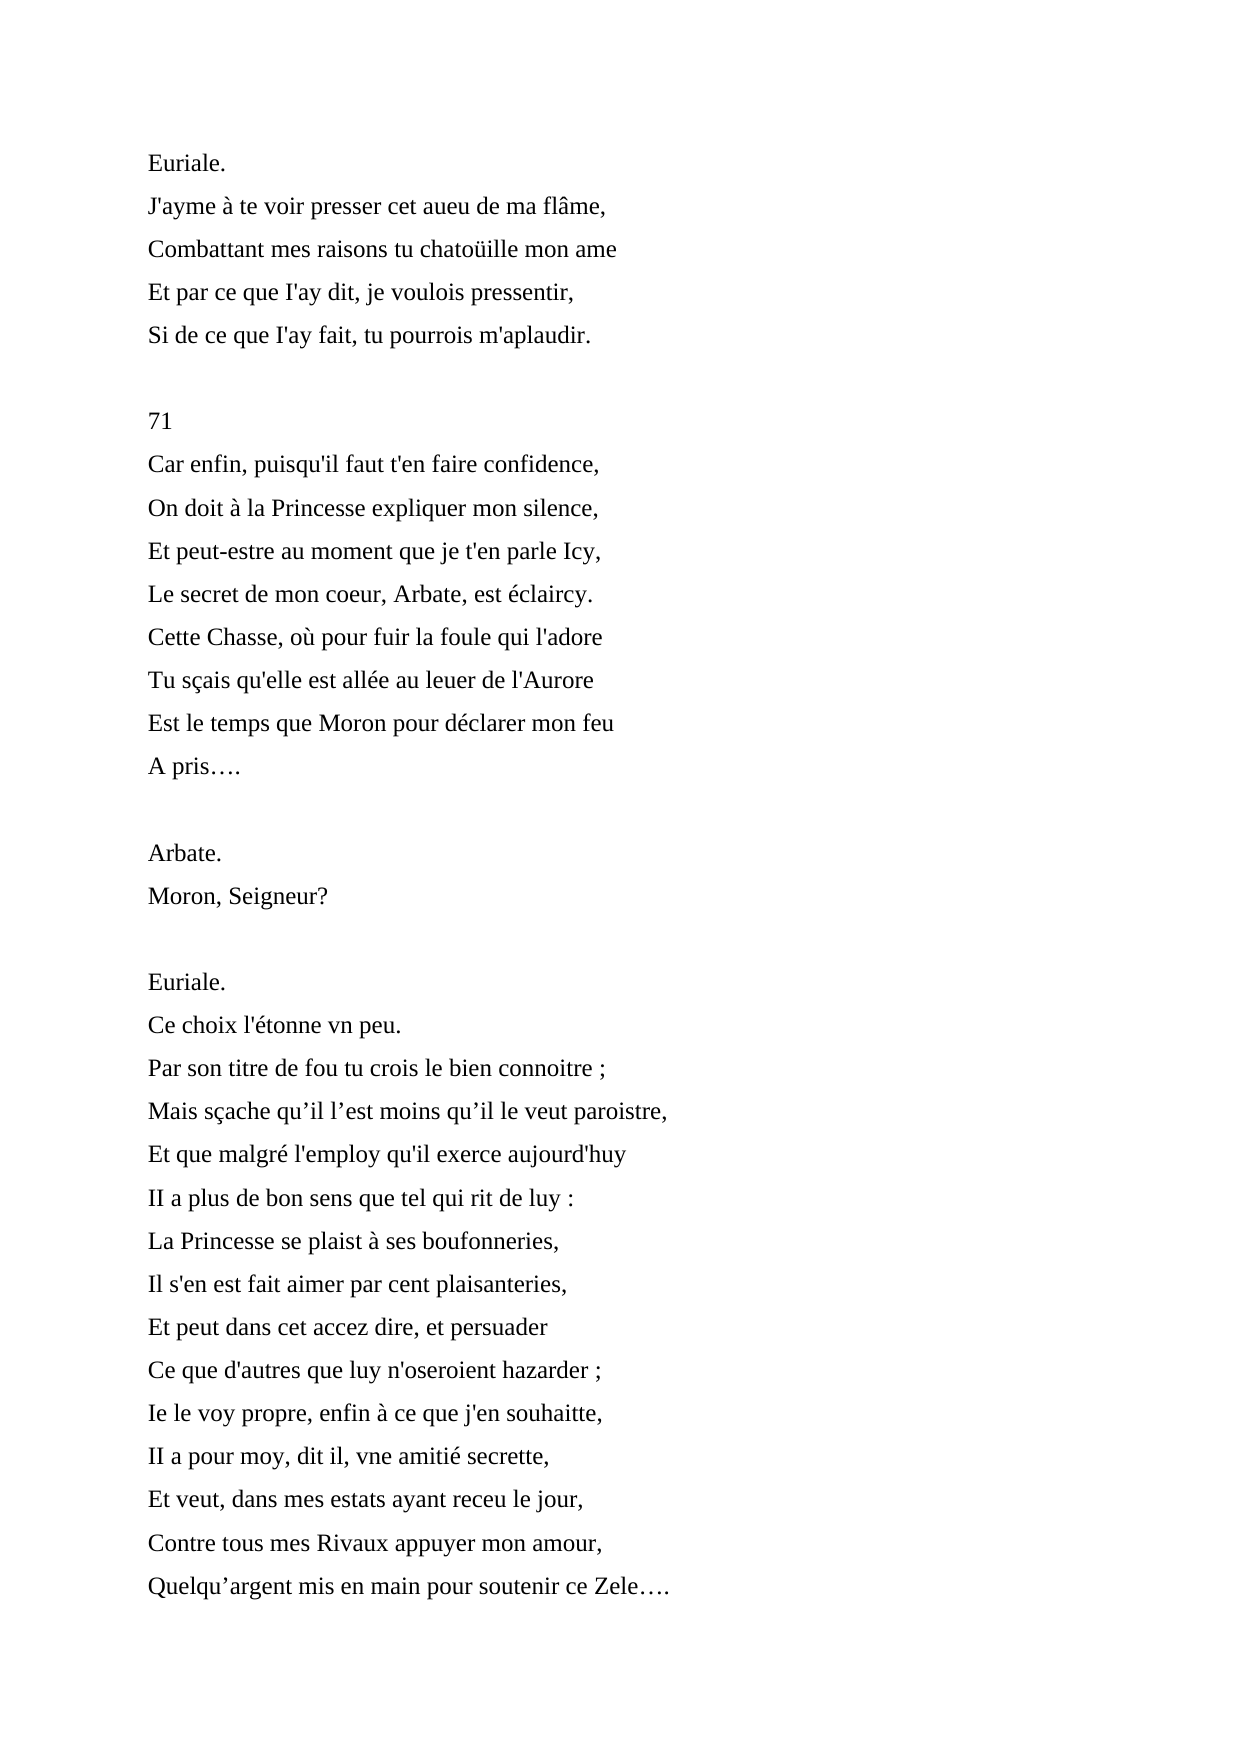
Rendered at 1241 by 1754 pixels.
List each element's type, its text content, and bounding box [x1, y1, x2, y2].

text Ce choix l'étonne vn peu. [148, 1010, 1093, 1039]
text Ce que d'autres que luy n'oseroient hazarder ; [148, 1355, 1093, 1384]
text Par son titre de fou tu crois le bien connoitre ; [148, 1053, 1093, 1082]
text Car enfin, puisqu'il faut t'en faire confidence, [148, 449, 1093, 478]
text Et peut dans cet accez dire, et persuader [148, 1312, 1093, 1341]
text 71 [148, 406, 1093, 435]
text Et que malgré l'employ qu'il exerce aujourd'huy [148, 1139, 1093, 1168]
text Combattant mes raisons tu chatoüille mon ame [148, 234, 1093, 263]
text Euriale. [148, 148, 1093, 176]
text J'ayme à te voir presser cet aueu de ma flâme, [148, 191, 1093, 219]
text Si de ce que I'ay fait, tu pourrois m'aplaudir. [148, 320, 1093, 349]
text Arbate. [148, 838, 1093, 866]
text Euriale. [148, 967, 1093, 996]
text Est le temps que Moron pour déclarer mon feu [148, 708, 1093, 737]
text A pris…. [148, 751, 1093, 780]
text Cette Chasse, où pour fuir la foule qui l'adore [148, 622, 1093, 651]
text La Princesse se plaist à ses boufonneries, [148, 1226, 1093, 1254]
text II a pour moy, dit il, vne amitié secrette, [148, 1441, 1093, 1470]
text Et par ce que I'ay dit, je voulois pressentir, [148, 277, 1093, 306]
text Et peut-estre au moment que je t'en parle Icy, [148, 536, 1093, 564]
text Et veut, dans mes estats ayant receu le jour, [148, 1484, 1093, 1513]
text Le secret de mon coeur, Arbate, est éclaircy. [148, 579, 1093, 608]
text On doit à la Princesse expliquer mon silence, [148, 493, 1093, 521]
text Quelqu’argent mis en main pour soutenir ce Zele…. [148, 1571, 1093, 1599]
text Contre tous mes Rivaux appuyer mon amour, [148, 1528, 1093, 1556]
text Il s'en est fait aimer par cent plaisanteries, [148, 1269, 1093, 1298]
text Mais sçache qu’il l’est moins qu’il le veut paroistre, [148, 1096, 1093, 1125]
text II a plus de bon sens que tel qui rit de luy : [148, 1183, 1093, 1211]
text Moron, Seigneur? [148, 881, 1093, 909]
text Tu sçais qu'elle est allée au leuer de l'Aurore [148, 665, 1093, 694]
text Ie le voy propre, enfin à ce que j'en souhaitte, [148, 1398, 1093, 1427]
